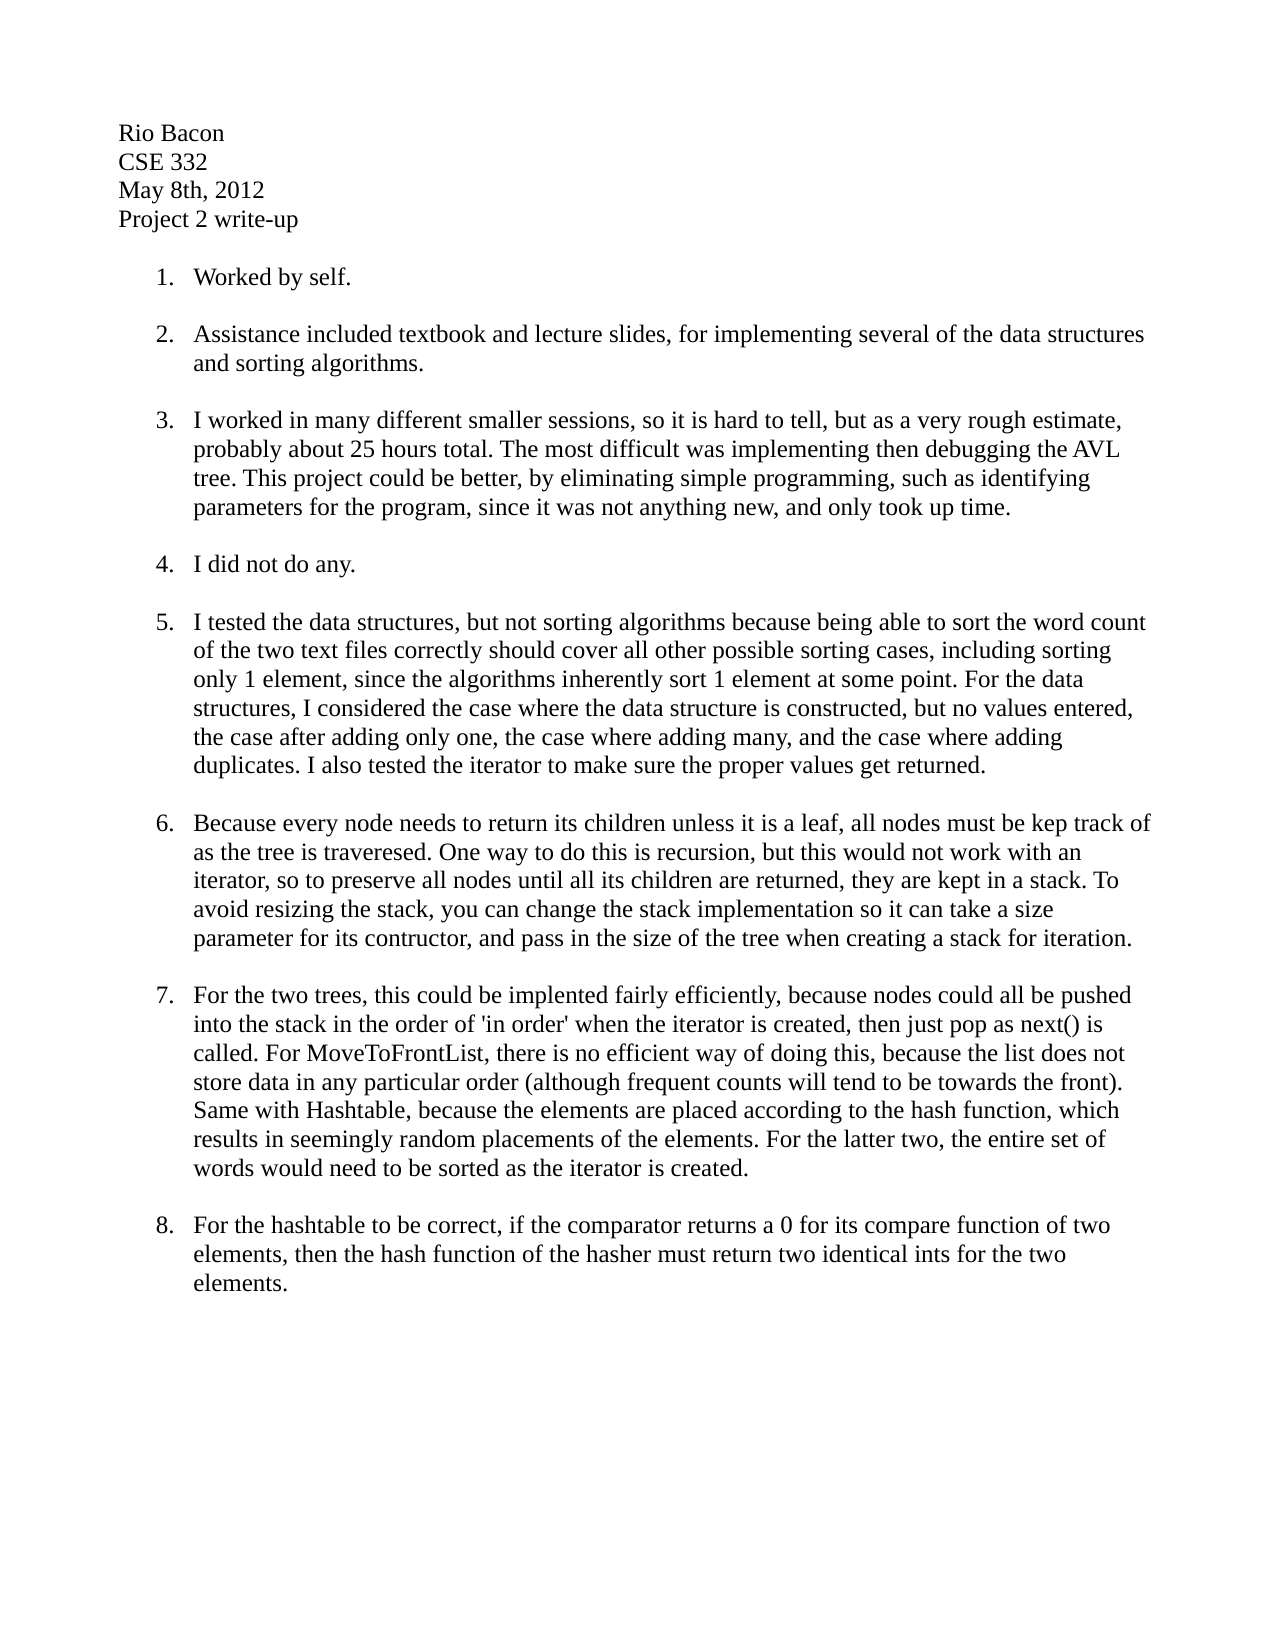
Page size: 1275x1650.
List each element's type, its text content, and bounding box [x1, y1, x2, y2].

list Worked by self. [156, 262, 1157, 291]
text Rio Bacon [118, 118, 1157, 147]
list For the two trees, this could be implented fairly efficiently, because nodes could all be pushed into the stack in the order of 'in order' when the iterator is created, then just pop as next() is called. For MoveToFrontList, there is no efficient way of doing this, because the list does not store data in any particular order (although frequent counts will tend to be towards the front). Same with Hashtable, because the elements are placed according to the hash function, which results in seemingly random placements of the elements. For the latter two, the entire set of words would need to be sorted as the iterator is created. [156, 981, 1157, 1182]
list I tested the data structures, but not sorting algorithms because being able to sort the word count of the two text files correctly should cover all other possible sorting cases, including sorting only 1 element, since the algorithms inherently sort 1 element at some point. For the data structures, I considered the case where the data structure is constructed, but no values entered, the case after adding only one, the case where adding many, and the case where adding duplicates. I also tested the iterator to make sure the proper values get returned. [156, 607, 1157, 779]
text May 8th, 2012 [118, 176, 1157, 204]
list Assistance included textbook and lecture slides, for implementing several of the data structures and sorting algorithms. [156, 319, 1157, 377]
text CSE 332 [118, 147, 1157, 176]
list I worked in many different smaller sessions, so it is hard to tell, but as a very rough estimate, probably about 25 hours total. The most difficult was implementing then debugging the AVL tree. This project could be better, by eliminating simple programming, such as identifying parameters for the program, since it was not anything new, and only took up time. [156, 406, 1157, 521]
list Because every node needs to return its children unless it is a leaf, all nodes must be kep track of as the tree is traveresed. One way to do this is recursion, but this would not work with an iterator, so to preserve all nodes until all its children are returned, they are kept in a stack. To avoid resizing the stack, you can change the stack implementation so it can take a size parameter for its contructor, and pass in the size of the tree when creating a stack for iteration. [156, 808, 1157, 952]
list For the hashtable to be correct, if the comparator returns a 0 for its compare function of two elements, then the hash function of the hasher must return two identical ints for the two elements. [156, 1211, 1157, 1297]
text Project 2 write-up [118, 204, 1157, 233]
list I did not do any. [156, 549, 1157, 578]
